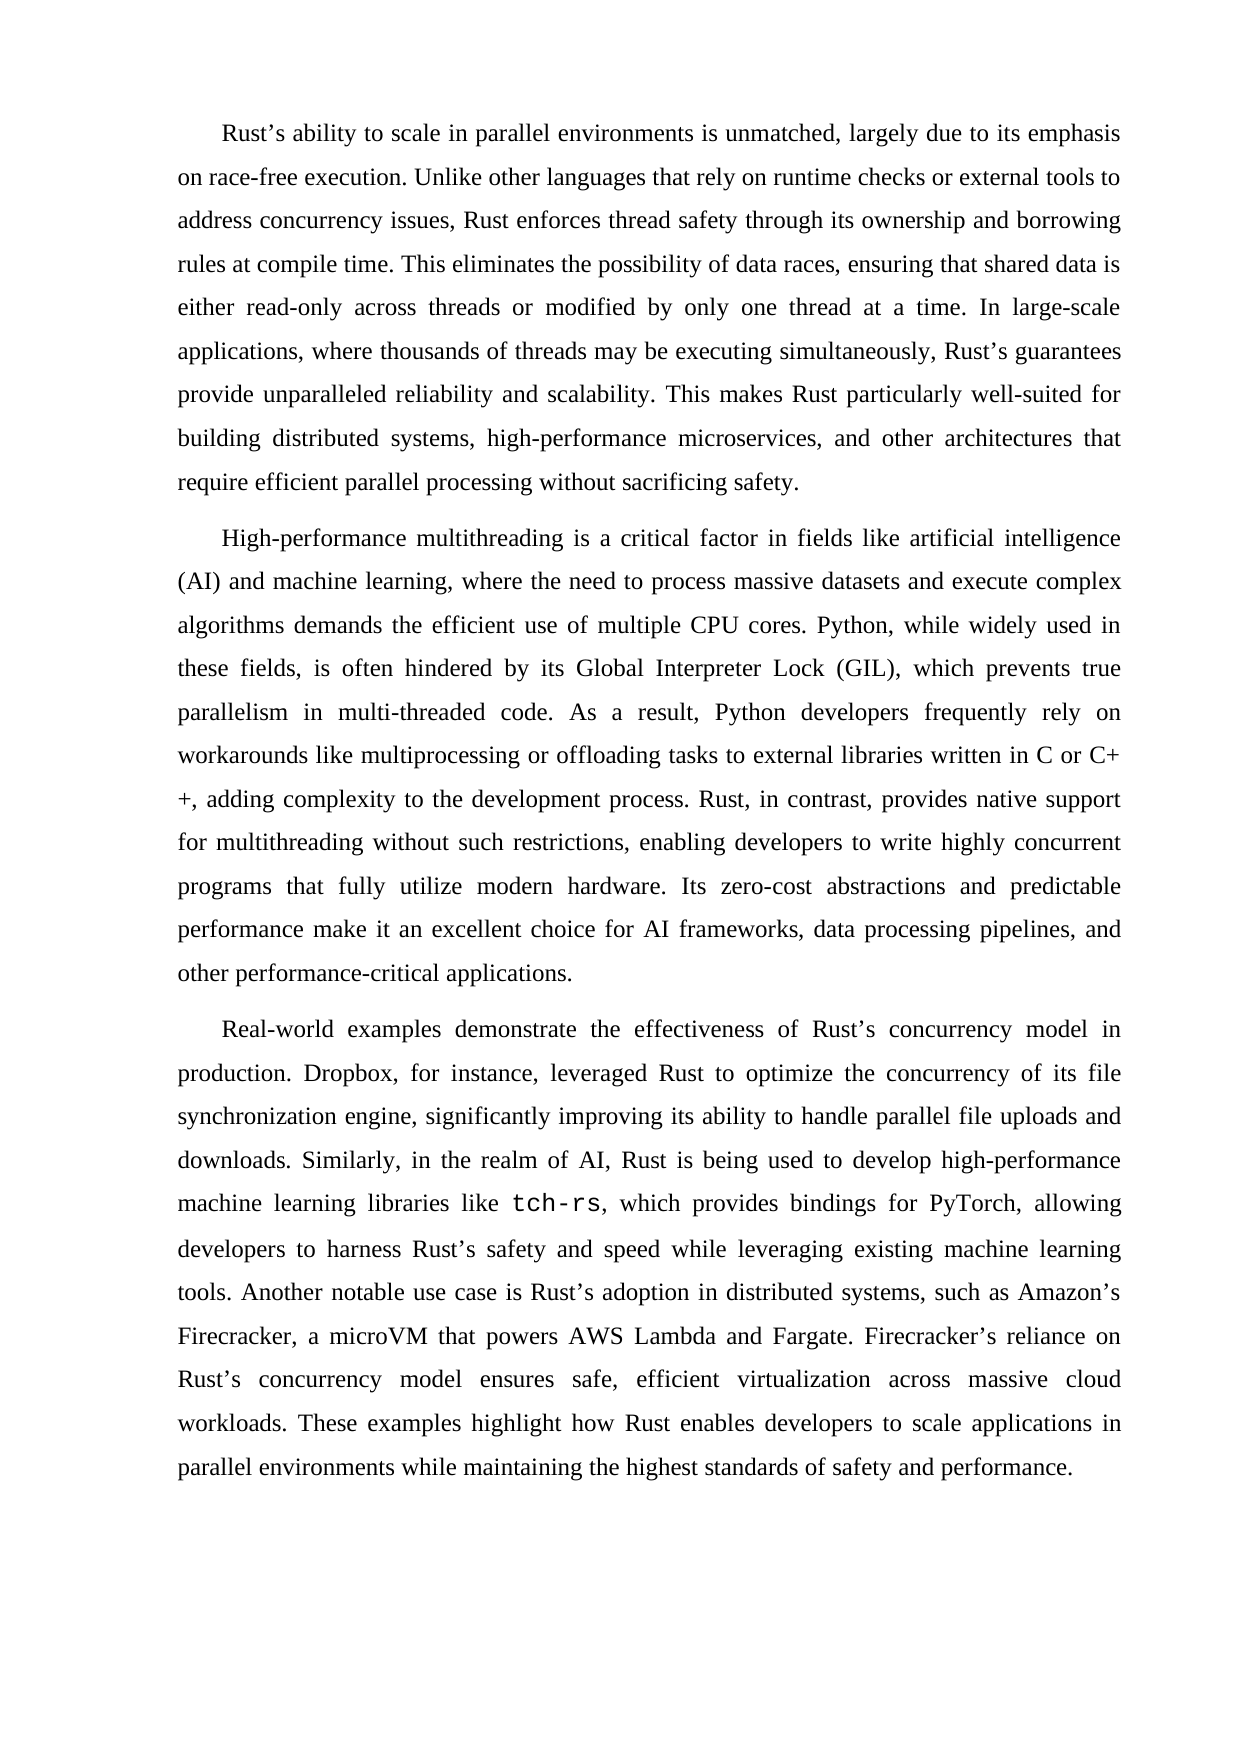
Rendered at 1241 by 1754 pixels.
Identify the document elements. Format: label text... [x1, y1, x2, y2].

text High-performance multithreading is a critical factor in fields like artificial intelligence (AI) and machine learning, where the need to process massive datasets and execute complex algorithms demands the efficient use of multiple CPU cores. Python, while widely used in these fields, is often hindered by its Global Interpreter Lock (GIL), which prevents true parallelism in multi-threaded code. As a result, Python developers frequently rely on workarounds like multiprocessing or offloading tasks to external libraries written in C or C++, adding complexity to the development process. Rust, in contrast, provides native support for multithreading without such restrictions, enabling developers to write highly concurrent programs that fully utilize modern hardware. Its zero-cost abstractions and predictable performance make it an excellent choice for AI frameworks, data processing pipelines, and other performance-critical applications. [177, 522, 1122, 987]
text Real-world examples demonstrate the effectiveness of Rust’s concurrency model in production. Dropbox, for instance, leveraged Rust to optimize the concurrency of its file synchronization engine, significantly improving its ability to handle parallel file uploads and downloads. Similarly, in the realm of AI, Rust is being used to develop high-performance machine learning libraries like tch-rs, which provides bindings for PyTorch, allowing developers to harness Rust’s safety and speed while leveraging existing machine learning tools. Another notable use case is Rust’s adoption in distributed systems, such as Amazon’s Firecracker, a microVM that powers AWS Lambda and Fargate. Firecracker’s reliance on Rust’s concurrency model ensures safe, efficient virtualization across massive cloud workloads. These examples highlight how Rust enables developers to scale applications in parallel environments while maintaining the highest standards of safety and performance. [177, 1014, 1122, 1480]
text Rust’s ability to scale in parallel environments is unmatched, largely due to its emphasis on race-free execution. Unlike other languages that rely on runtime checks or external tools to address concurrency issues, Rust enforces thread safety through its ownership and borrowing rules at compile time. This eliminates the possibility of data races, ensuring that shared data is either read-only across threads or modified by only one thread at a time. In large-scale applications, where thousands of threads may be executing simultaneously, Rust’s guarantees provide unparalleled reliability and scalability. This makes Rust particularly well-suited for building distributed systems, high-performance microservices, and other architectures that require efficient parallel processing without sacrificing safety. [177, 118, 1122, 496]
